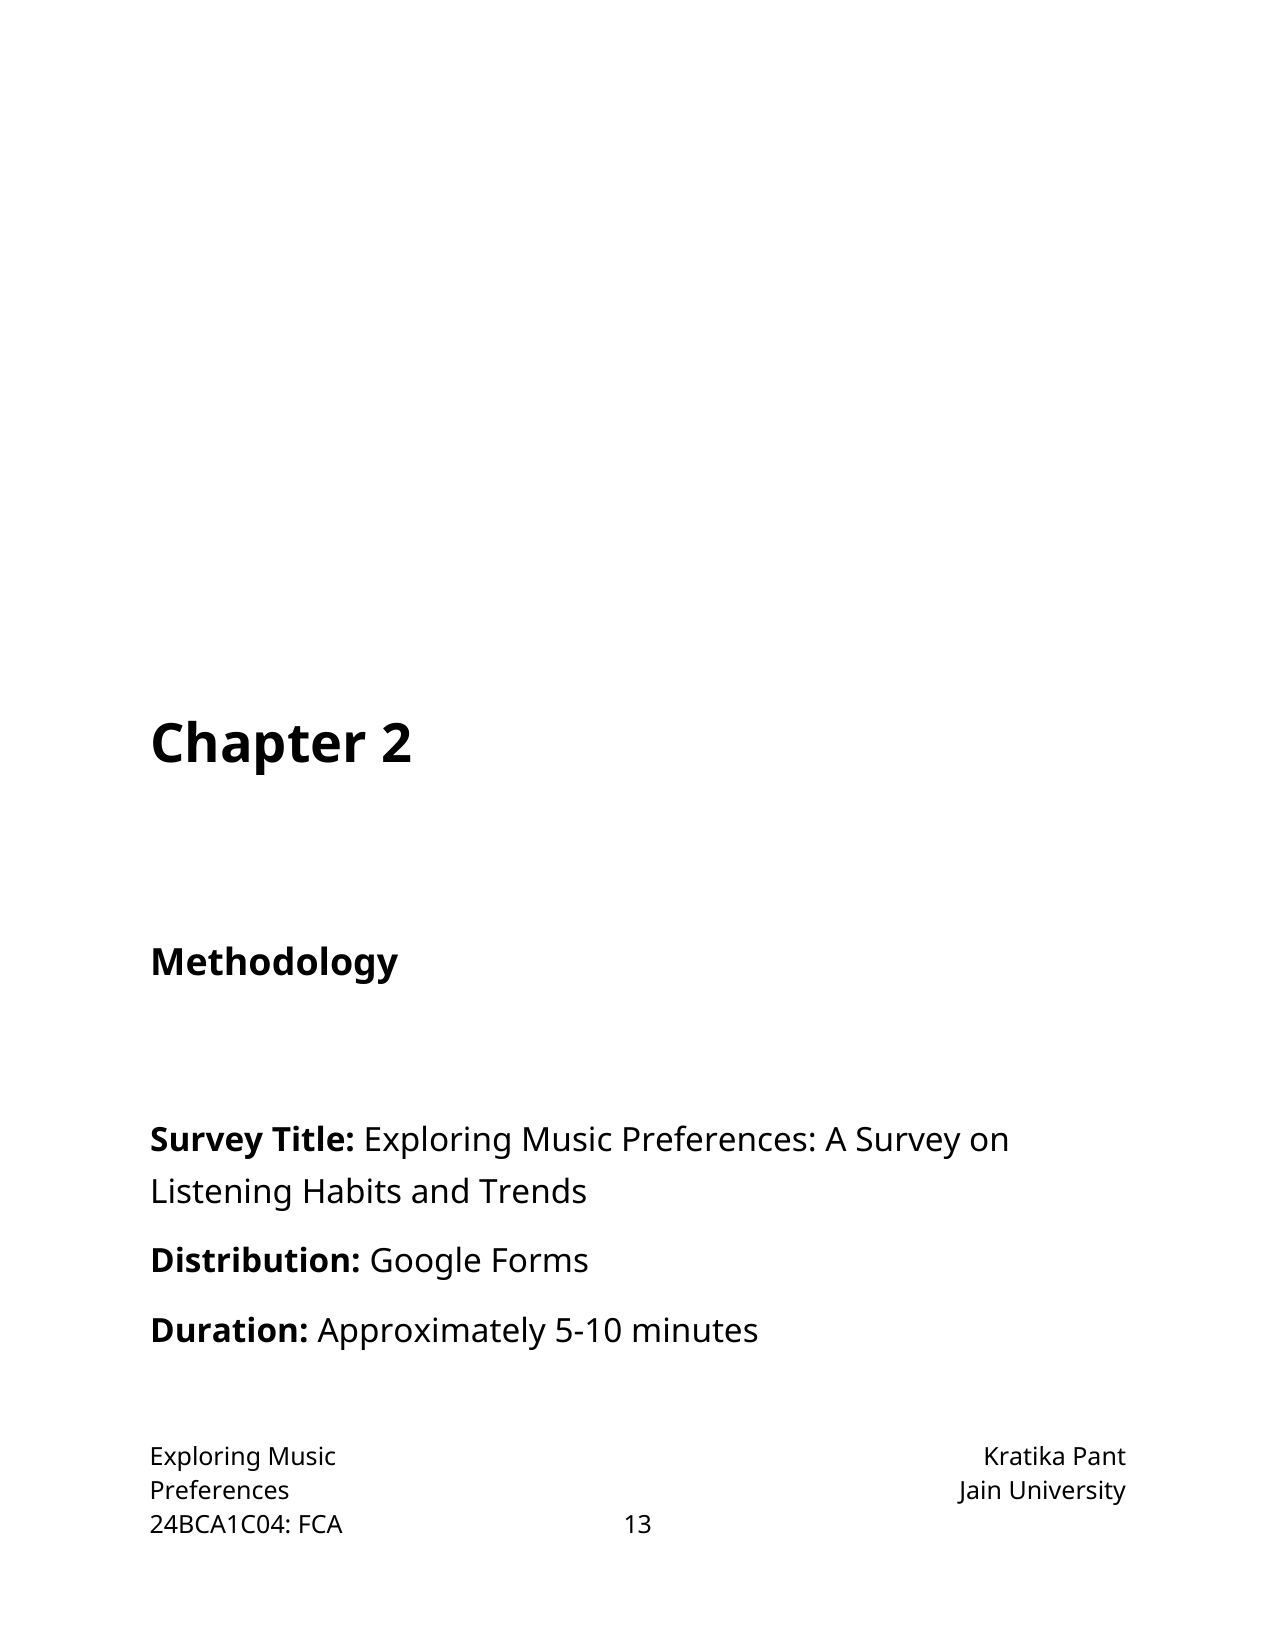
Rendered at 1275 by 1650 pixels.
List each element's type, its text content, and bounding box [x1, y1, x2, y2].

text Distribution: Google Forms [150, 1237, 1125, 1283]
text Survey Title: Exploring Music Preferences: A Survey on Listening Habits and Trends [150, 1115, 1125, 1213]
text Chapter 2 [150, 704, 1125, 778]
text Duration: Approximately 5-10 minutes [150, 1307, 1125, 1352]
subtitle Methodology [150, 936, 1125, 987]
